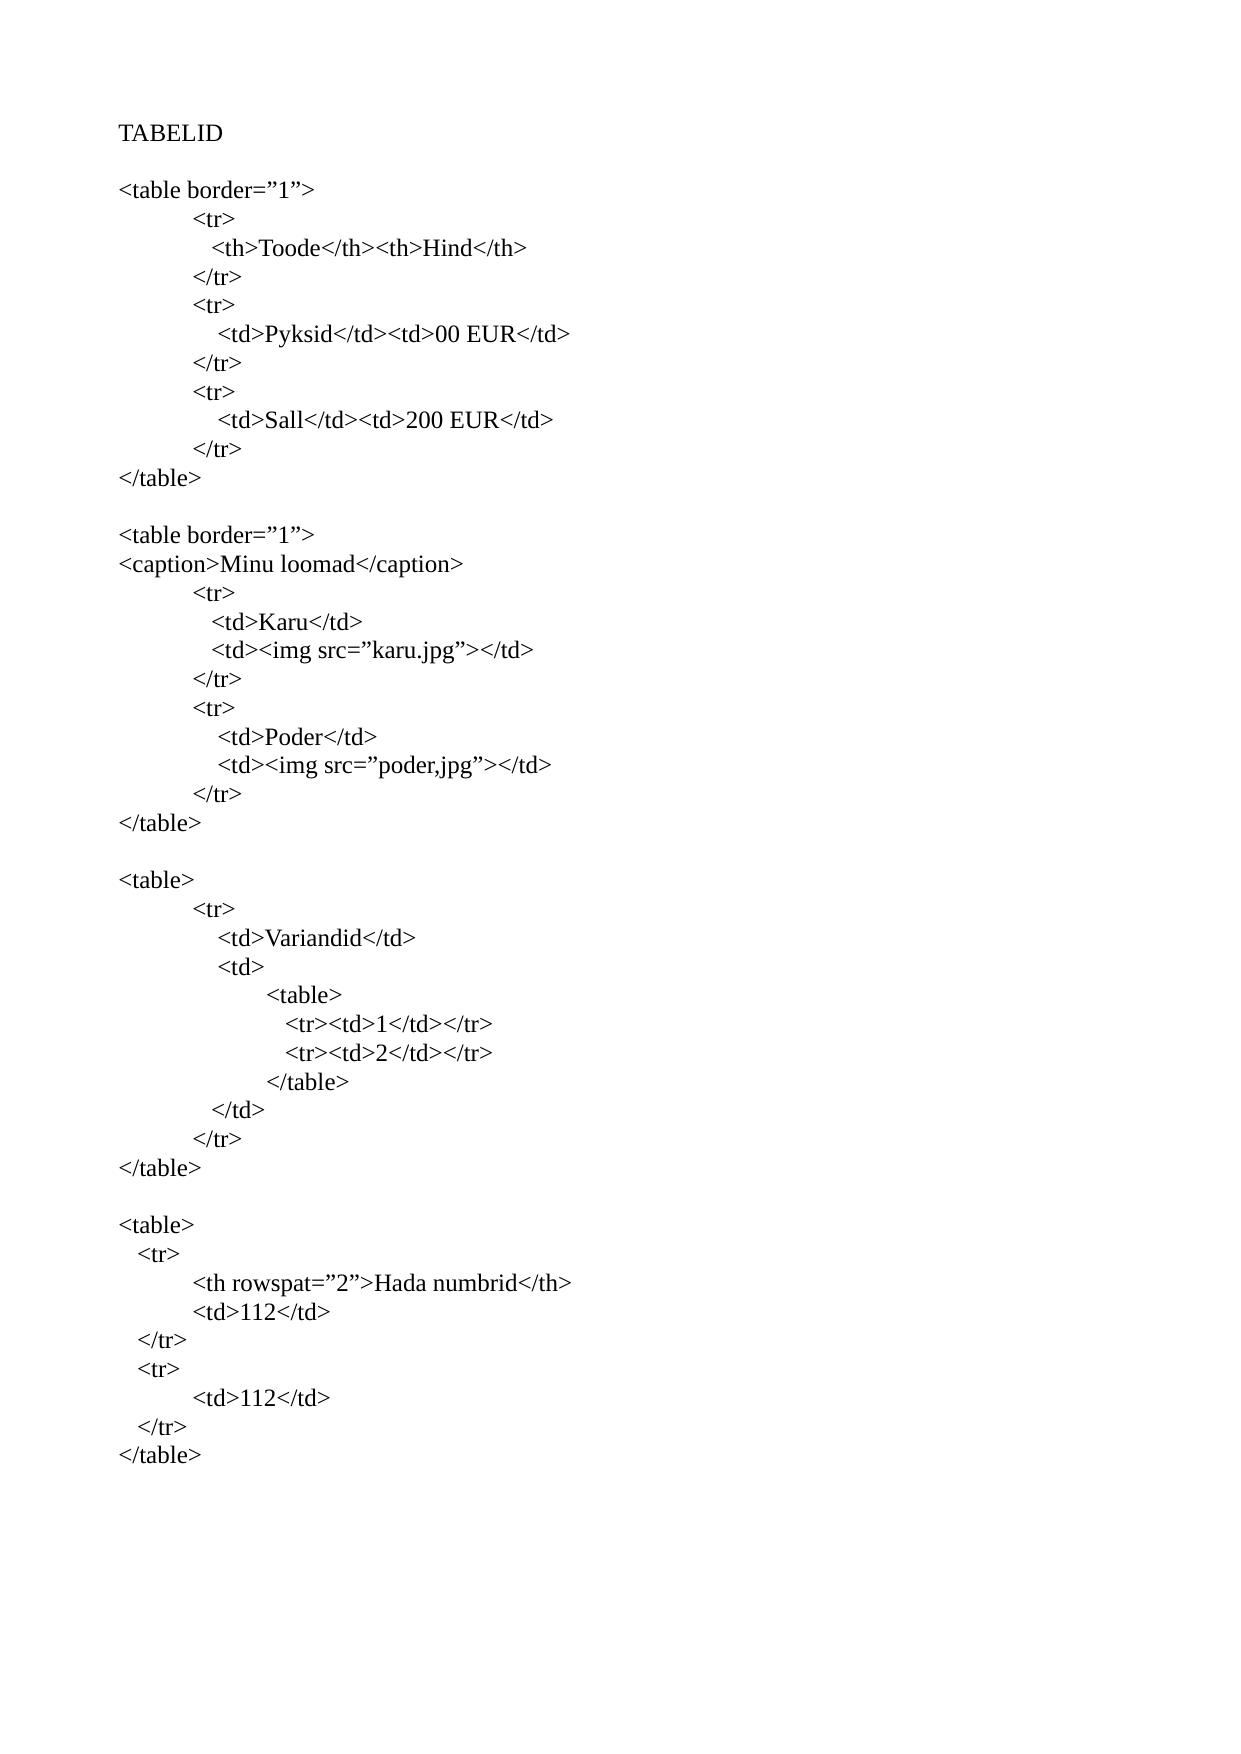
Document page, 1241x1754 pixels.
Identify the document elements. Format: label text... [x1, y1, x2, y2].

text </table> [118, 1067, 1122, 1096]
text <tr> [118, 377, 1122, 406]
text TABELID [118, 118, 1122, 147]
text <table> [118, 1211, 1122, 1239]
text <tr> [118, 291, 1122, 319]
text <tr> [118, 204, 1122, 233]
text <tr> [118, 894, 1122, 923]
text <caption>Minu loomad</caption> [118, 549, 1122, 578]
text </tr> [118, 434, 1122, 463]
text <tr> [118, 578, 1122, 607]
text <td>Poder</td> [118, 722, 1122, 751]
text </tr> [118, 779, 1122, 808]
text </table> [118, 1441, 1122, 1469]
text <tr> [118, 1354, 1122, 1383]
text <tr> [118, 1239, 1122, 1268]
text </tr> [118, 1412, 1122, 1441]
text <td> [118, 952, 1122, 981]
text </tr> [118, 262, 1122, 291]
text <th rowspat=”2”>Hada numbrid</th> [118, 1268, 1122, 1297]
text <tr> [118, 693, 1122, 722]
text <td>Pyksid</td><td>00 EUR</td> [118, 319, 1122, 348]
text </table> [118, 1153, 1122, 1182]
text </tr> [118, 348, 1122, 377]
text </table> [118, 808, 1122, 837]
text <td>Sall</td><td>200 EUR</td> [118, 406, 1122, 434]
text <td>112</td> [118, 1383, 1122, 1412]
text <tr><td>2</td></tr> [118, 1038, 1122, 1067]
text <td><img src=”poder,jpg”></td> [118, 751, 1122, 779]
text </td> [118, 1096, 1122, 1124]
text <table border=”1”> [118, 176, 1122, 204]
text </table> [118, 463, 1122, 492]
text <table> [118, 866, 1122, 894]
text <tr><td>1</td></tr> [118, 1009, 1122, 1038]
text <th>Toode</th><th>Hind</th> [118, 233, 1122, 262]
text <table border=”1”> [118, 521, 1122, 549]
text <table> [118, 981, 1122, 1009]
text </tr> [118, 1326, 1122, 1354]
text <td>Variandid</td> [118, 923, 1122, 952]
text </tr> [118, 1124, 1122, 1153]
text <td>112</td> [118, 1297, 1122, 1326]
text <td>Karu</td> [118, 607, 1122, 636]
text <td><img src=”karu.jpg”></td> [118, 636, 1122, 664]
text </tr> [118, 664, 1122, 693]
